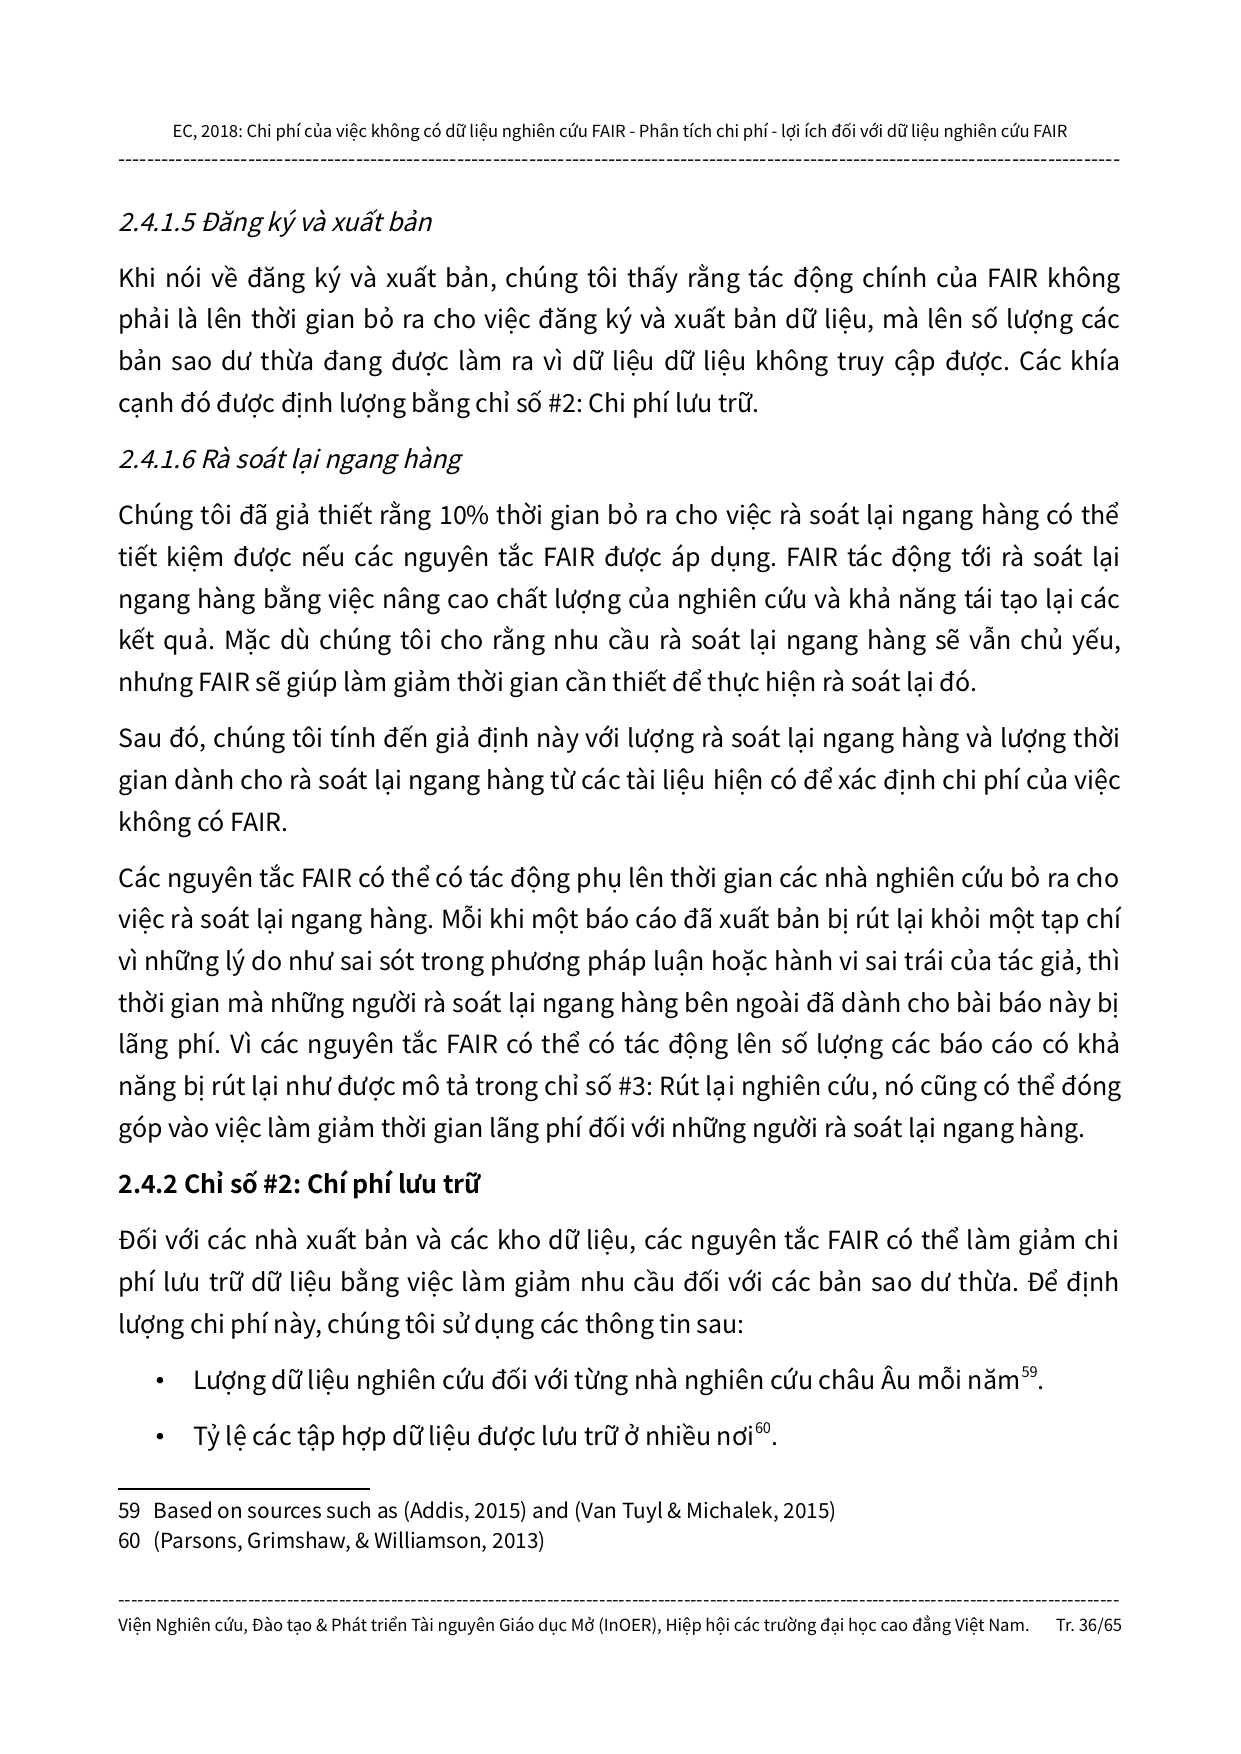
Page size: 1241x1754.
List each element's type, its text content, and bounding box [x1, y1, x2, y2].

text Khi nói về đăng ký và xuất bản, chúng tôi thấy rằng tác động chính của FAIR không phải là lên thời gian bỏ ra cho việc đăng ký và xuất bản dữ liệu, mà lên số lượng các bản sao dư thừa đang được làm ra vì dữ liệu dữ liệu không truy cập được. Các khía cạnh đó được định lượng bằng chỉ số #2: Chi phí lưu trữ. [118, 258, 1122, 419]
list Lượng dữ liệu nghiên cứu đối với từng nhà nghiên cứu châu Âu mỗi năm. [156, 1360, 1122, 1397]
text Chúng tôi đã giả thiết rằng 10% thời gian bỏ ra cho việc rà soát lại ngang hàng có thể tiết kiệm được nếu các nguyên tắc FAIR được áp dụng. FAIR tác động tới rà soát lại ngang hàng bằng việc nâng cao chất lượng của nghiên cứu và khả năng tái tạo lại các kết quả. Mặc dù chúng tôi cho rằng nhu cầu rà soát lại ngang hàng sẽ vẫn chủ yếu, nhưng FAIR sẽ giúp làm giảm thời gian cần thiết để thực hiện rà soát lại đó. [118, 496, 1122, 699]
text Sau đó, chúng tôi tính đến giả định này với lượng rà soát lại ngang hàng và lượng thời gian dành cho rà soát lại ngang hàng từ các tài liệu hiện có để xác định chi phí của việc không có FAIR. [118, 719, 1122, 838]
text 2.4.1.6 Rà soát lại ngang hàng [118, 439, 1122, 476]
text 2.4.1.5 Đăng ký và xuất bản [118, 202, 1122, 238]
text 2.4.2 Chỉ số #2: Chí phí lưu trữ [118, 1164, 1122, 1201]
text Đối với các nhà xuất bản và các kho dữ liệu, các nguyên tắc FAIR có thể làm giảm chi phí lưu trữ dữ liệu bằng việc làm giảm nhu cầu đối với các bản sao dư thừa. Để định lượng chi phí này, chúng tôi sử dụng các thông tin sau: [118, 1221, 1122, 1340]
list (Parsons, Grimshaw, & Williamson, 2013) [118, 1525, 1122, 1555]
text Các nguyên tắc FAIR có thể có tác động phụ lên thời gian các nhà nghiên cứu bỏ ra cho việc rà soát lại ngang hàng. Mỗi khi một báo cáo đã xuất bản bị rút lại khỏi một tạp chí vì những lý do như sai sót trong phương pháp luận hoặc hành vi sai trái của tác giả, thì thời gian mà những người rà soát lại ngang hàng bên ngoài đã dành cho bài báo này bị lãng phí. Vì các nguyên tắc FAIR có thể có tác động lên số lượng các báo cáo có khả năng bị rút lại như được mô tả trong chỉ số #3: Rút lại nghiên cứu, nó cũng có thể đóng góp vào việc làm giảm thời gian lãng phí đối với những người rà soát lại ngang hàng. [118, 858, 1122, 1144]
list Based on sources such as (Addis, 2015) and (Van Tuyl & Michalek, 2015) [118, 1494, 1122, 1525]
list Tỷ lệ các tập hợp dữ liệu được lưu trữ ở nhiều nơi. [156, 1417, 1122, 1453]
